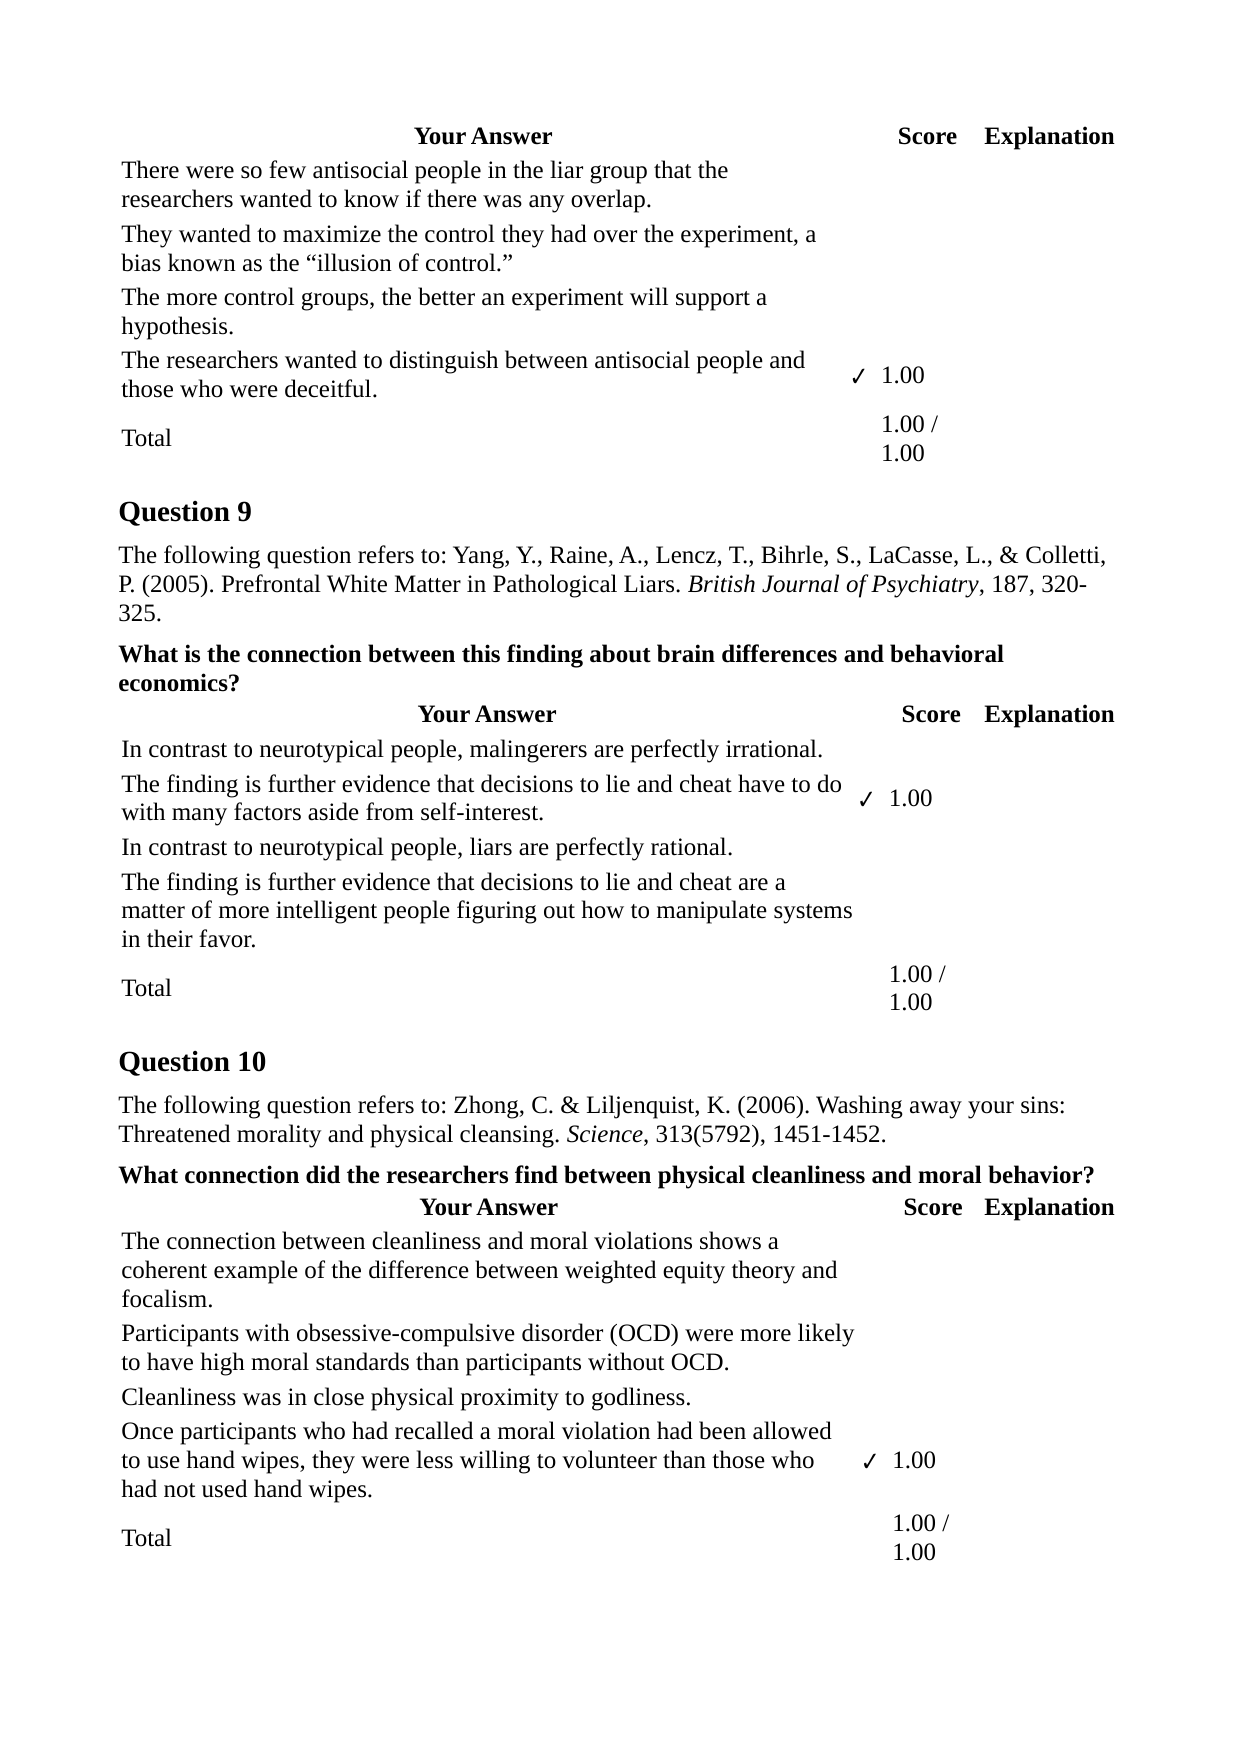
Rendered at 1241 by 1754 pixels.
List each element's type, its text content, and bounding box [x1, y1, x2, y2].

subtitle Question 10 [118, 1044, 1122, 1078]
table_cell Total [118, 1506, 859, 1569]
table_header Your Answer [118, 697, 856, 731]
table_cell [856, 829, 886, 864]
table_cell [977, 1506, 1122, 1569]
table_cell 1.00 [889, 1414, 977, 1506]
table_cell [977, 406, 1122, 469]
table_cell The more control groups, the better an experiment will support a hypothesis. [118, 279, 848, 343]
table_cell [859, 1224, 889, 1316]
table_cell [977, 1379, 1122, 1413]
table_header Your Answer [118, 1189, 859, 1223]
table_cell In contrast to neurotypical people, malingerers are perfectly irrational. [118, 731, 856, 766]
table_cell [977, 343, 1122, 406]
subtitle Question 9 [118, 494, 1122, 528]
table_cell Participants with obsessive-compulsive disorder (OCD) were more likely to have high moral standards than participants without OCD. [118, 1316, 859, 1379]
table_cell The finding is further evidence that decisions to lie and cheat have to do with many factors aside from self-interest. [118, 766, 856, 829]
text The following question refers to: Zhong, C. & Liljenquist, K. (2006). Washing away your sins: Threatened morality and physical cleansing. Science, 313(5792), 1451-1452. [118, 1090, 1122, 1148]
table_header Score [889, 1189, 977, 1223]
table_header [848, 118, 878, 153]
table_cell [856, 864, 886, 956]
table_cell The finding is further evidence that decisions to lie and cheat are a matter of more intelligent people figuring out how to manipulate systems in their favor. [118, 864, 856, 956]
table_cell [878, 216, 977, 279]
table_cell [886, 829, 977, 864]
text The following question refers to: Yang, Y., Raine, A., Lencz, T., Bihrle, S., LaCasse, L., & Colletti, P. (2005). Prefrontal White Matter in Pathological Liars. British Journal of Psychiatry, 187, 320-325. [118, 540, 1122, 627]
table_cell [977, 153, 1122, 216]
table_cell [848, 216, 878, 279]
table_cell The researchers wanted to distinguish between antisocial people and those who were deceitful. [118, 343, 848, 406]
table_cell [977, 956, 1122, 1019]
table_cell 1.00 / 1.00 [886, 956, 977, 1019]
table_cell [977, 864, 1122, 956]
table_cell Total [118, 406, 848, 469]
table_cell [859, 1316, 889, 1379]
table_cell [889, 1224, 977, 1316]
table_cell [878, 153, 977, 216]
table_cell ✔ [848, 343, 878, 406]
table_cell [889, 1379, 977, 1413]
table_cell [856, 956, 886, 1019]
table_cell Once participants who had recalled a moral violation had been allowed to use hand wipes, they were less willing to volunteer than those who had not used hand wipes. [118, 1414, 859, 1506]
table_cell 1.00 / 1.00 [878, 406, 977, 469]
table_header Score [886, 697, 977, 731]
text What is the connection between this finding about brain differences and behavioral economics? [118, 639, 1122, 697]
table_cell [977, 1414, 1122, 1506]
table_cell ✔ [859, 1414, 889, 1506]
table_cell [977, 829, 1122, 864]
table_cell There were so few antisocial people in the liar group that the researchers wanted to know if there was any overlap. [118, 153, 848, 216]
table_cell [977, 766, 1122, 829]
table_cell [977, 731, 1122, 766]
table_cell [856, 731, 886, 766]
table_cell [886, 731, 977, 766]
table_cell In contrast to neurotypical people, liars are perfectly rational. [118, 829, 856, 864]
table_cell [889, 1316, 977, 1379]
table_cell 1.00 [878, 343, 977, 406]
table_header [856, 697, 886, 731]
table_cell 1.00 [886, 766, 977, 829]
table_header Score [878, 118, 977, 153]
text What connection did the researchers find between physical cleanliness and moral behavior? [118, 1160, 1122, 1189]
table_header Explanation [977, 697, 1122, 731]
table_cell [878, 279, 977, 343]
table_cell ✔ [856, 766, 886, 829]
table_cell [848, 279, 878, 343]
table_cell The connection between cleanliness and moral violations shows a coherent example of the difference between weighted equity theory and focalism. [118, 1224, 859, 1316]
table_cell 1.00 / 1.00 [889, 1506, 977, 1569]
table_cell Total [118, 956, 856, 1019]
table_header [859, 1189, 889, 1223]
table_header Explanation [977, 118, 1122, 153]
table_cell [848, 406, 878, 469]
table_cell [859, 1506, 889, 1569]
table_header Explanation [977, 1189, 1122, 1223]
table_cell [977, 216, 1122, 279]
table_cell [848, 153, 878, 216]
table_header Your Answer [118, 118, 848, 153]
table_cell [977, 1224, 1122, 1316]
table_cell [886, 864, 977, 956]
table_cell They wanted to maximize the control they had over the experiment, a bias known as the “illusion of control.” [118, 216, 848, 279]
table_cell Cleanliness was in close physical proximity to godliness. [118, 1379, 859, 1413]
table_cell [859, 1379, 889, 1413]
table_cell [977, 1316, 1122, 1379]
table_cell [977, 279, 1122, 343]
